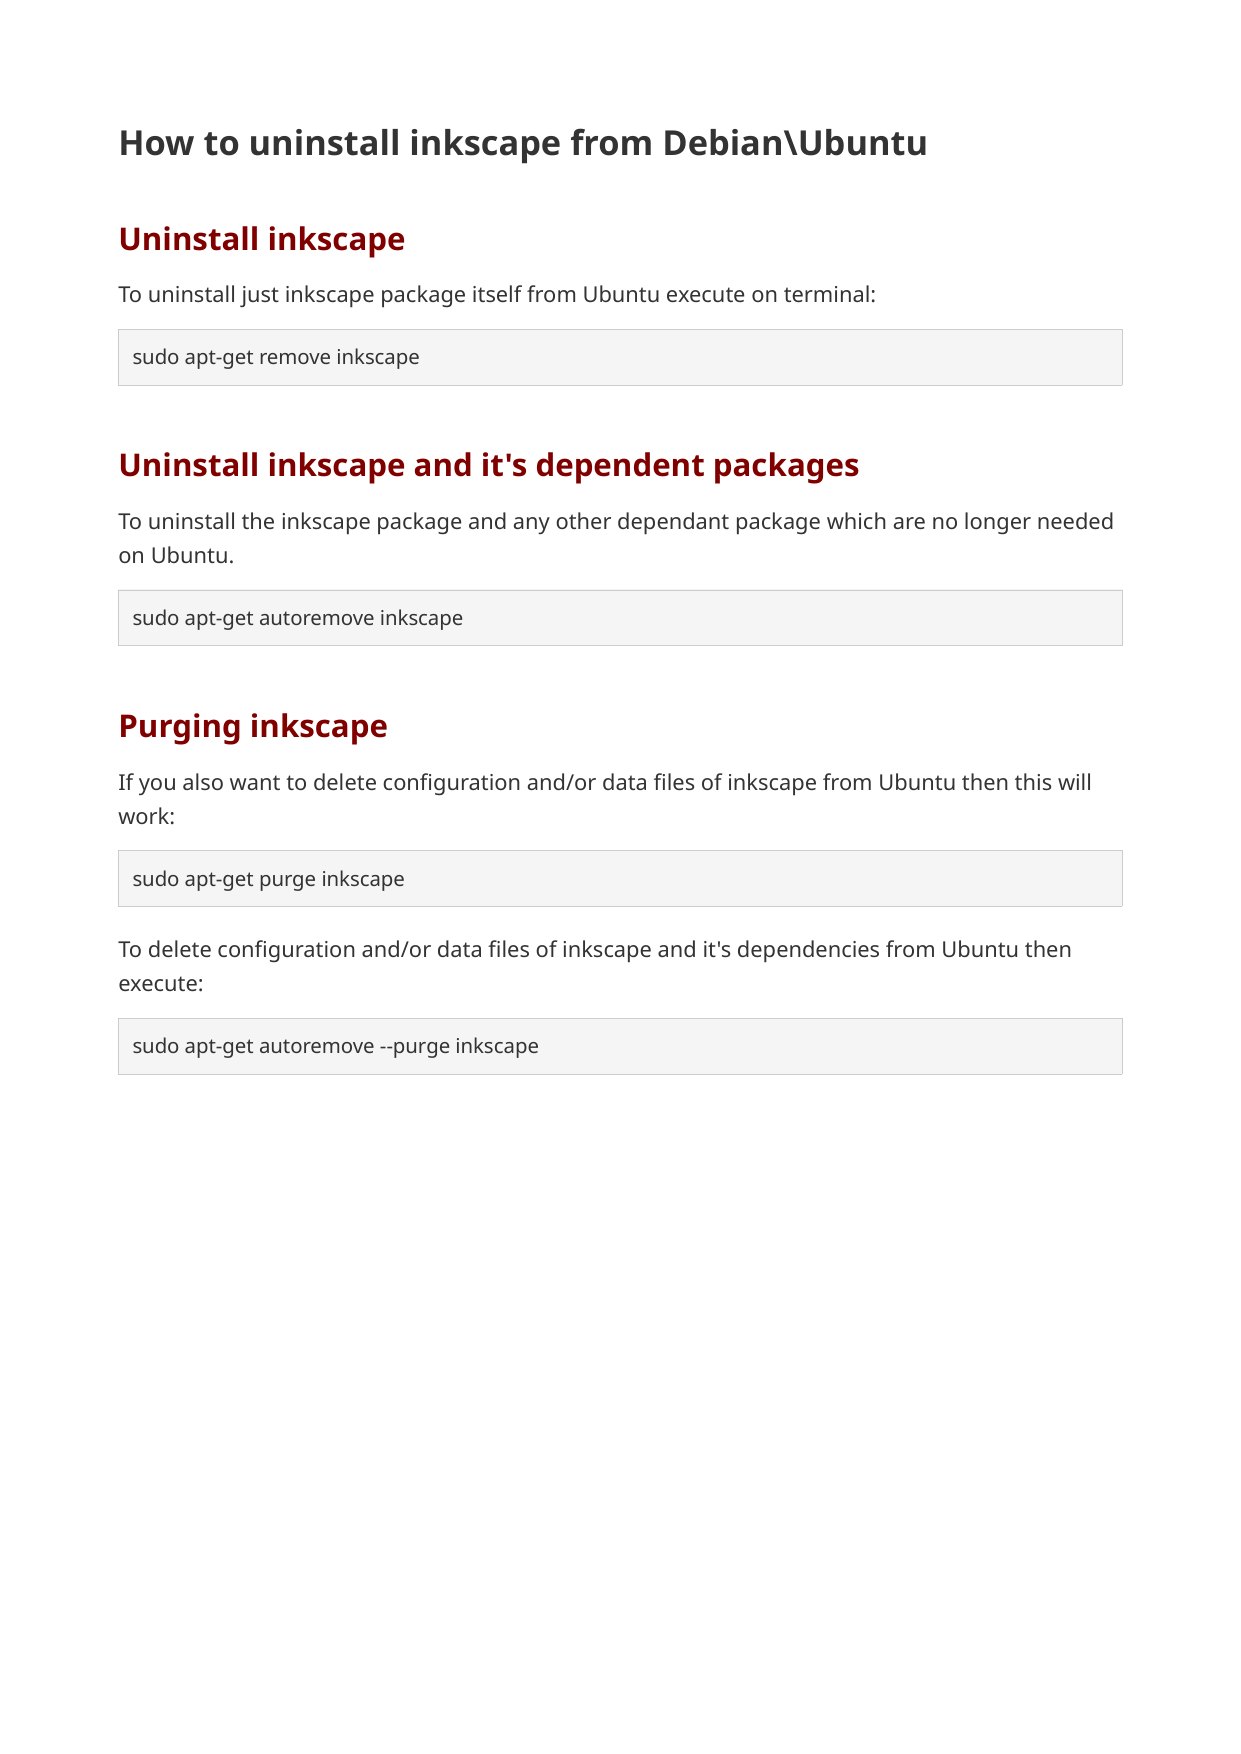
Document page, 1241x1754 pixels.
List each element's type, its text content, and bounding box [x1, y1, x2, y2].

text To uninstall just inkscape package itself from Ubuntu execute on terminal: [118, 279, 1122, 309]
subtitle Uninstall inkscape [118, 217, 1122, 259]
text sudo apt-get autoremove inkscape [119, 591, 1122, 645]
text To uninstall the inkscape package and any other dependant package which are no longer needed on Ubuntu. [118, 506, 1122, 569]
subtitle Purging inkscape [118, 704, 1122, 747]
subtitle How to uninstall inkscape from Debian\Ubuntu [118, 118, 1122, 165]
text If you also want to delete configuration and/or data files of inkscape from Ubuntu then this will work: [118, 766, 1122, 830]
subtitle Uninstall inkscape and it's dependent packages [118, 443, 1122, 486]
text To delete configuration and/or data files of inkscape and it's dependencies from Ubuntu then execute: [118, 934, 1122, 998]
text sudo apt-get purge inkscape [119, 851, 1122, 906]
text sudo apt-get remove inkscape [119, 330, 1122, 385]
text sudo apt-get autoremove --purge inkscape [119, 1019, 1122, 1074]
